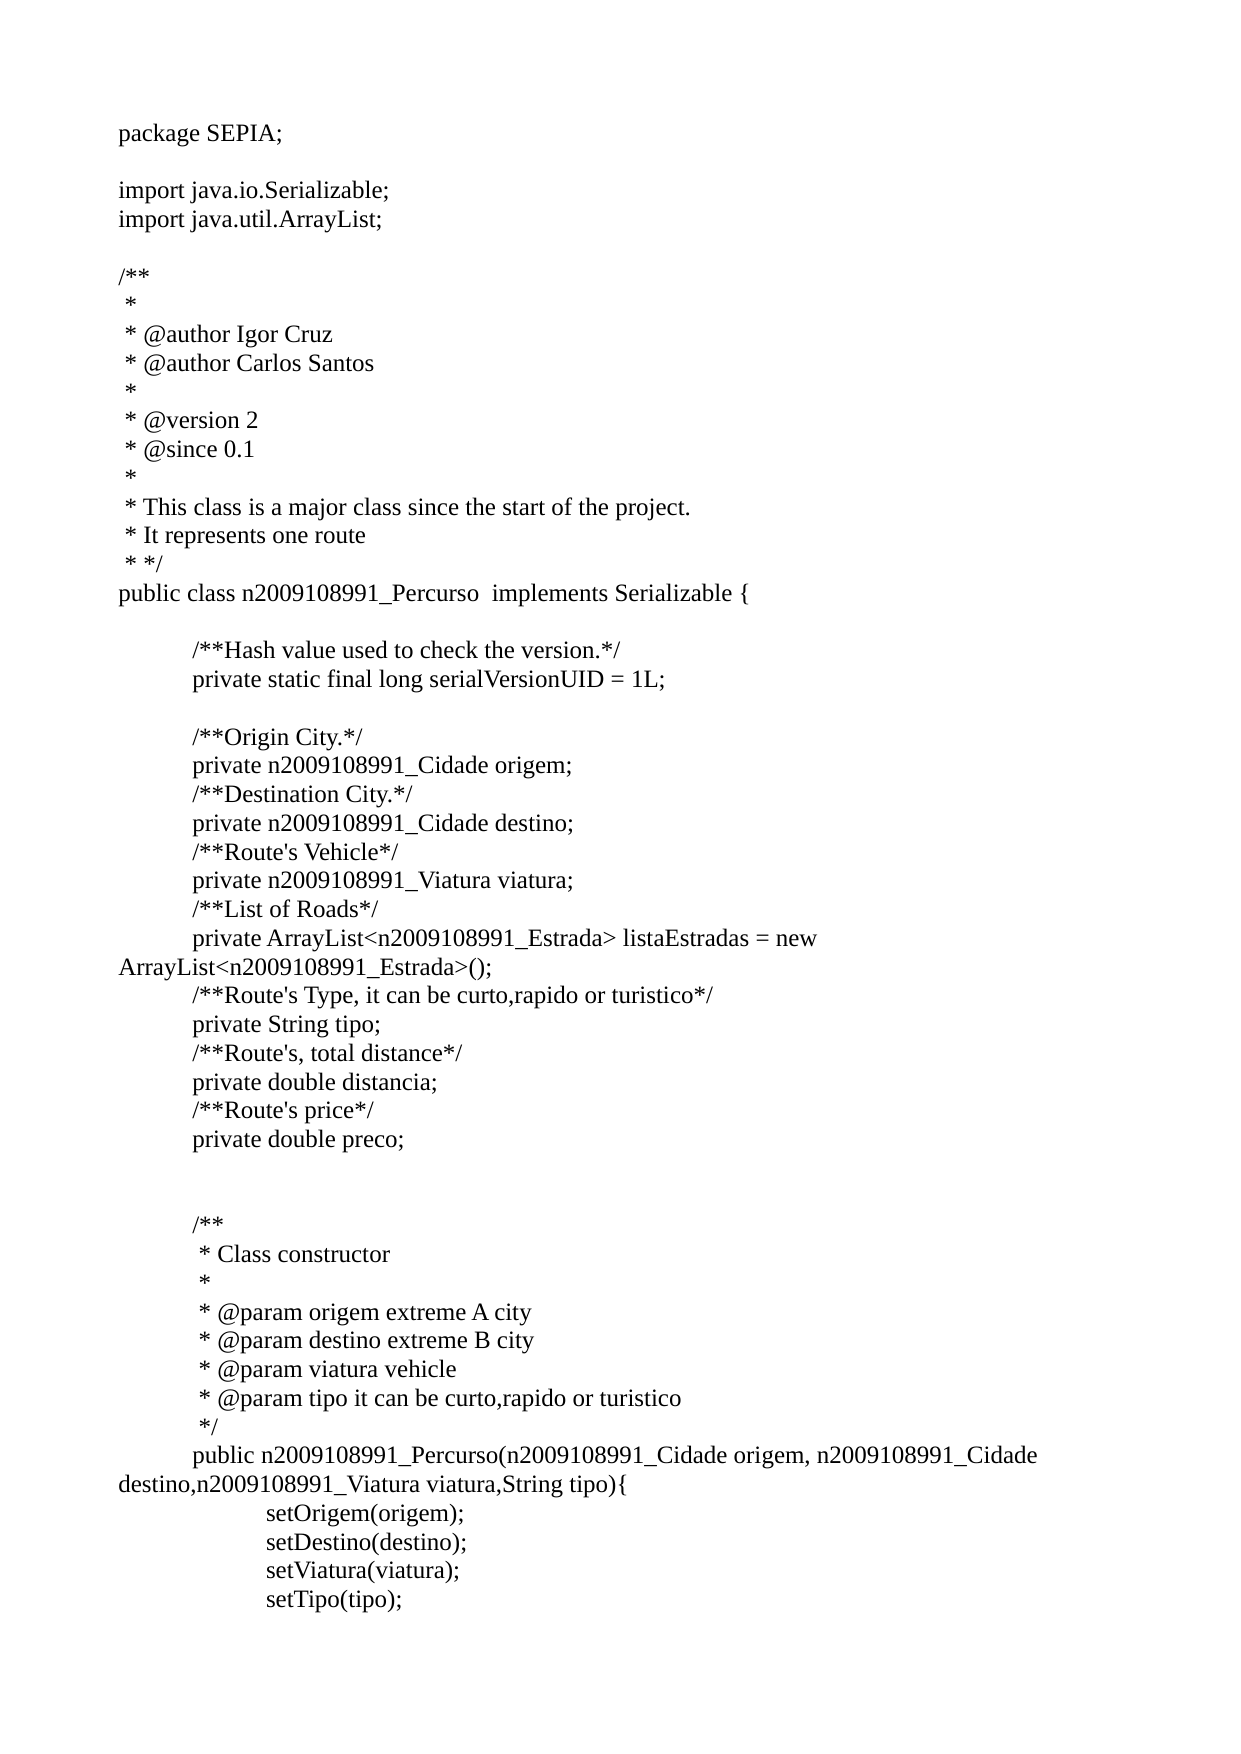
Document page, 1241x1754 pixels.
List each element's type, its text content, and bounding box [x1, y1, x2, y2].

text public class n2009108991_Percurso implements Serializable { [118, 578, 1122, 607]
text private double preco; [118, 1124, 1122, 1153]
text /**List of Roads*/ [118, 894, 1122, 923]
text private double distancia; [118, 1067, 1122, 1096]
text * [118, 463, 1122, 492]
text * [118, 1268, 1122, 1297]
text private static final long serialVersionUID = 1L; [118, 664, 1122, 693]
text /**Route's Type, it can be curto,rapido or turistico*/ [118, 981, 1122, 1009]
text * [118, 377, 1122, 406]
text /**Route's, total distance*/ [118, 1038, 1122, 1067]
text * @param viatura vehicle [118, 1354, 1122, 1383]
text private ArrayList<n2009108991_Estrada> listaEstradas = new ArrayList<n2009108991_Estrada>(); [118, 923, 1122, 981]
text private n2009108991_Viatura viatura; [118, 866, 1122, 894]
text setDestino(destino); [118, 1527, 1122, 1556]
text * It represents one route [118, 521, 1122, 549]
text /** [118, 1211, 1122, 1239]
text private n2009108991_Cidade origem; [118, 751, 1122, 779]
text import java.util.ArrayList; [118, 204, 1122, 233]
text /** [118, 262, 1122, 291]
text * Class constructor [118, 1239, 1122, 1268]
text private n2009108991_Cidade destino; [118, 808, 1122, 837]
text * [118, 291, 1122, 319]
text package SEPIA; [118, 118, 1122, 147]
text * @param tipo it can be curto,rapido or turistico [118, 1383, 1122, 1412]
text /**Route's Vehicle*/ [118, 837, 1122, 866]
text * @author Carlos Santos [118, 348, 1122, 377]
text import java.io.Serializable; [118, 176, 1122, 204]
text setOrigem(origem); [118, 1498, 1122, 1527]
text */ [118, 1412, 1122, 1441]
text /**Hash value used to check the version.*/ [118, 636, 1122, 664]
text * This class is a major class since the start of the project. [118, 492, 1122, 521]
text private String tipo; [118, 1009, 1122, 1038]
text * @param destino extreme B city [118, 1326, 1122, 1354]
text /**Destination City.*/ [118, 779, 1122, 808]
text setTipo(tipo); [118, 1584, 1122, 1613]
text /**Route's price*/ [118, 1096, 1122, 1124]
text * @author Igor Cruz [118, 319, 1122, 348]
text * @version 2 [118, 406, 1122, 434]
text * @param origem extreme A city [118, 1297, 1122, 1326]
text setViatura(viatura); [118, 1556, 1122, 1584]
text public n2009108991_Percurso(n2009108991_Cidade origem, n2009108991_Cidade destino,n2009108991_Viatura viatura,String tipo){ [118, 1441, 1122, 1498]
text * @since 0.1 [118, 434, 1122, 463]
text /**Origin City.*/ [118, 722, 1122, 751]
text * */ [118, 549, 1122, 578]
